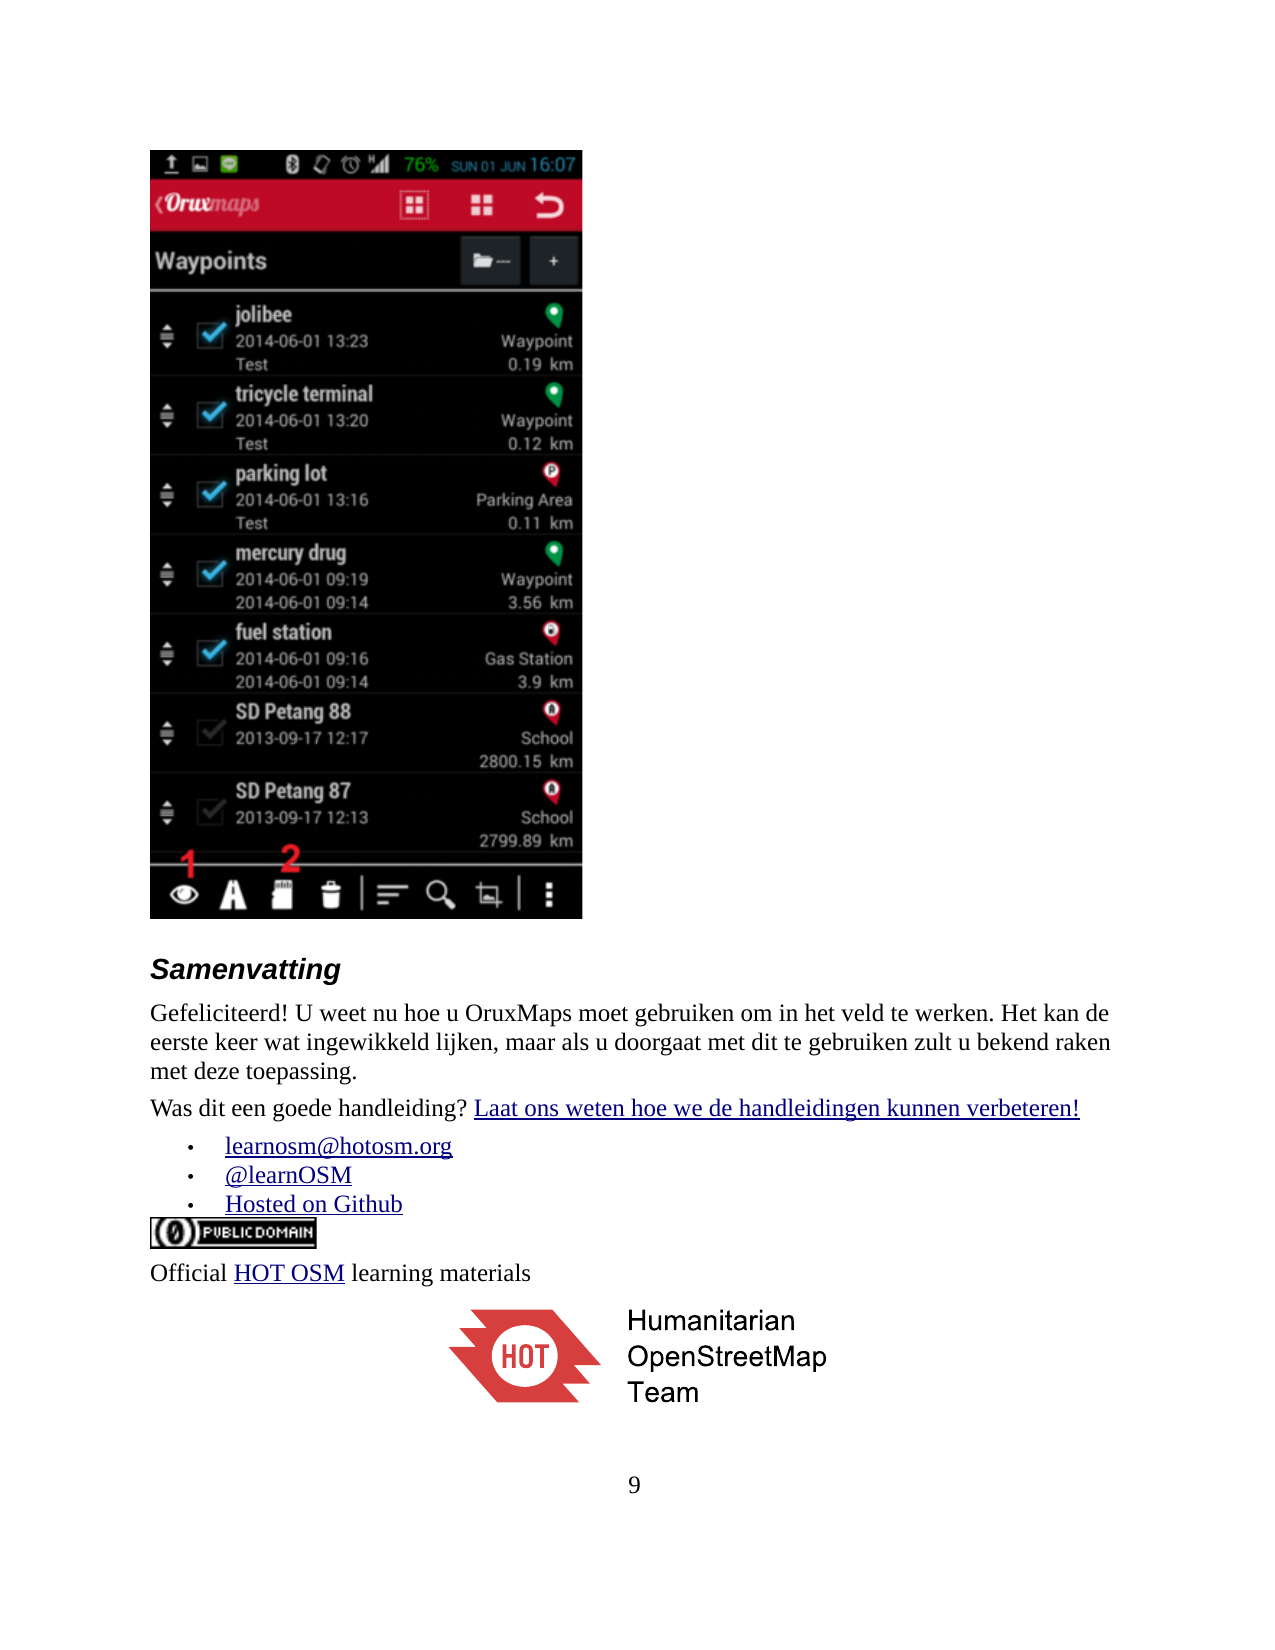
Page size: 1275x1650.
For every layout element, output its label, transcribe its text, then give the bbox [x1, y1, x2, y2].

text Gefeliciteerd! U weet nu hoe u OruxMaps moet gebruiken om in het veld te werken. Het kan de eerste keer wat ingewikkeld lijken, maar als u doorgaat met dit te gebruiken zult u bekend raken met deze toepassing. [150, 998, 1125, 1084]
list @learnOSM [187, 1160, 1125, 1189]
text Was dit een goede handleiding? Laat ons weten hoe we de handleidingen kunnen verbeteren! [150, 1093, 1125, 1122]
list learnosm@hotosm.org [187, 1131, 1125, 1160]
list Hosted on Github [187, 1189, 1125, 1217]
subtitle Samenvatting [150, 952, 1125, 986]
text Official HOT OSM learning materials [150, 1258, 1125, 1286]
picture [150, 1217, 317, 1249]
picture [150, 150, 583, 919]
